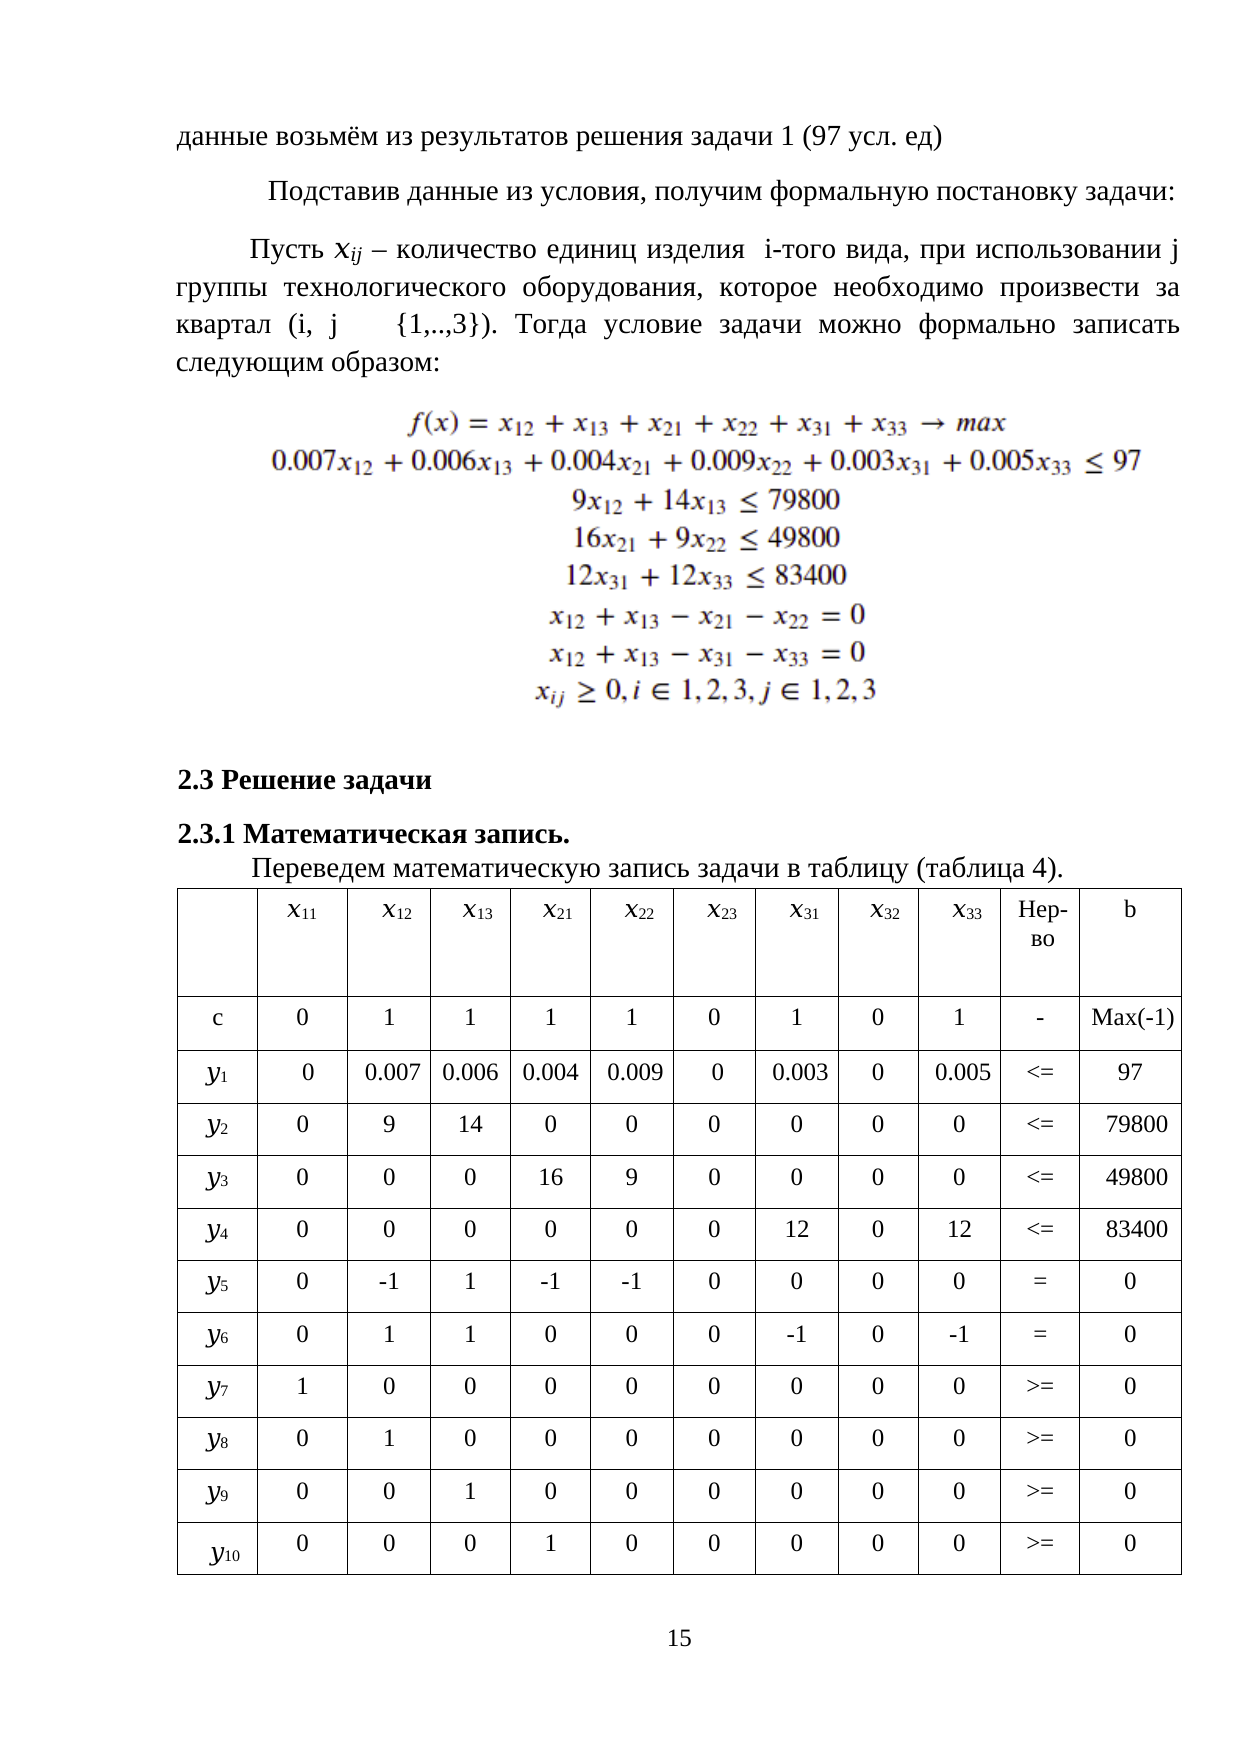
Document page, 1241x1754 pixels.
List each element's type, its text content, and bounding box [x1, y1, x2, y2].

table_cell 9 [348, 1104, 430, 1155]
table_cell 16 [511, 1156, 590, 1207]
table_cell 0 [756, 1418, 838, 1469]
text Пусть 𝑥𝑖𝑗 – количество единиц изделия i-того вида, при использовании j группы технологического оборудования, которое необходимо произвести за квартал (i, j  {1,..,3}). Тогда условие задачи можно формально записать следующим образом: [176, 231, 1181, 377]
table_cell 0 [511, 1209, 590, 1260]
table_cell 0 [258, 1051, 347, 1103]
table_header 𝑥31 [756, 889, 838, 996]
table_cell 49800 [1080, 1156, 1181, 1207]
table_cell 0 [839, 1470, 918, 1522]
table_cell 𝑦10 [178, 1523, 257, 1574]
table_cell 0 [674, 1156, 755, 1207]
table_cell 0 [258, 997, 347, 1050]
table_cell 0 [431, 1366, 510, 1417]
table_cell <= [1001, 1104, 1079, 1155]
table_cell <= [1001, 1156, 1079, 1207]
table_cell 0 [674, 997, 755, 1050]
table_cell 0 [674, 1366, 755, 1417]
table_cell >= [1001, 1418, 1079, 1469]
table_cell 0.003 [756, 1051, 838, 1103]
table_cell 0 [839, 1313, 918, 1364]
table_cell 0 [431, 1418, 510, 1469]
table_header [178, 889, 257, 996]
table_cell 0 [674, 1418, 755, 1469]
table_cell 0 [258, 1523, 347, 1574]
table_cell 1 [919, 997, 1000, 1050]
table_header 𝑥22 [591, 889, 673, 996]
table_cell 𝑦4 [178, 1209, 257, 1260]
table_cell 0 [919, 1156, 1000, 1207]
table_cell -1 [591, 1261, 673, 1312]
table_cell 0 [919, 1366, 1000, 1417]
table_header 𝑥21 [511, 889, 590, 996]
table_cell 0 [431, 1209, 510, 1260]
table_cell 1 [431, 1470, 510, 1522]
picture [253, 381, 1160, 723]
table_cell 0 [591, 1470, 673, 1522]
text Переведем математическую запись задачи в таблицу (таблица 4). [251, 850, 1181, 883]
table_cell 0 [591, 1523, 673, 1574]
table_cell 1 [431, 997, 510, 1050]
table_header 𝑥32 [839, 889, 918, 996]
table_cell 83400 [1080, 1209, 1181, 1260]
table_cell 0 [1080, 1470, 1181, 1522]
table_cell >= [1001, 1470, 1079, 1522]
table_cell <= [1001, 1209, 1079, 1260]
table_cell 0 [919, 1418, 1000, 1469]
table_cell 1 [258, 1366, 347, 1417]
table_cell 12 [756, 1209, 838, 1260]
table_cell 0.006 [431, 1051, 510, 1103]
table_cell 1 [591, 997, 673, 1050]
table_cell 0 [919, 1261, 1000, 1312]
table_cell 0 [839, 1418, 918, 1469]
table_cell 𝑦6 [178, 1313, 257, 1364]
table_cell - [1001, 997, 1079, 1050]
table_cell = [1001, 1313, 1079, 1364]
table_cell 0 [591, 1418, 673, 1469]
table_header 𝑥12 [348, 889, 430, 996]
table_cell c [178, 997, 257, 1050]
table_cell 0 [839, 1523, 918, 1574]
table_header 𝑥13 [431, 889, 510, 996]
table_cell 0 [674, 1261, 755, 1312]
table_cell 0 [839, 1261, 918, 1312]
table_cell Max(-1) [1080, 997, 1181, 1050]
subtitle 2.3 Решение задачи [177, 762, 1181, 796]
table_cell 0 [591, 1209, 673, 1260]
table_cell 𝑦2 [178, 1104, 257, 1155]
table_cell 𝑦9 [178, 1470, 257, 1522]
table_cell 0 [258, 1104, 347, 1155]
table_cell 0 [511, 1104, 590, 1155]
table_cell 0 [258, 1418, 347, 1469]
table_cell 1 [431, 1261, 510, 1312]
table_cell 0.009 [591, 1051, 673, 1103]
table_cell 0 [674, 1313, 755, 1364]
table_cell 0 [258, 1261, 347, 1312]
table_cell <= [1001, 1051, 1079, 1103]
table_cell 14 [431, 1104, 510, 1155]
table_cell 9 [591, 1156, 673, 1207]
table_cell 0 [756, 1104, 838, 1155]
table_cell 0 [258, 1470, 347, 1522]
table_cell 0 [348, 1156, 430, 1207]
table_cell 0 [839, 1156, 918, 1207]
table_cell 0 [1080, 1418, 1181, 1469]
text Подставив данные из условия, получим формальную постановку задачи: [176, 173, 1181, 207]
table_cell 0.004 [511, 1051, 590, 1103]
table_cell 0 [258, 1209, 347, 1260]
table_cell -1 [756, 1313, 838, 1364]
table_cell 1 [511, 1523, 590, 1574]
table_cell 0 [431, 1156, 510, 1207]
table_cell 0 [511, 1418, 590, 1469]
table_cell 0 [839, 1209, 918, 1260]
table_cell 0 [511, 1366, 590, 1417]
table_cell 0 [348, 1470, 430, 1522]
table_cell 0 [674, 1104, 755, 1155]
table_cell 0 [839, 997, 918, 1050]
table_cell 0 [674, 1523, 755, 1574]
table_cell 0 [431, 1523, 510, 1574]
table_cell 0 [591, 1104, 673, 1155]
table_cell -1 [919, 1313, 1000, 1364]
table_cell 0.007 [348, 1051, 430, 1103]
table_header 𝑥11 [258, 889, 347, 996]
table_cell 0 [674, 1051, 755, 1103]
table_cell = [1001, 1261, 1079, 1312]
table_cell 0 [756, 1523, 838, 1574]
table_cell 0 [919, 1104, 1000, 1155]
table_cell 0 [919, 1523, 1000, 1574]
table_cell 0 [591, 1366, 673, 1417]
table_cell 0 [756, 1156, 838, 1207]
table_cell 0 [1080, 1523, 1181, 1574]
table_cell 1 [348, 1418, 430, 1469]
table_cell 1 [511, 997, 590, 1050]
table_cell 0.005 [919, 1051, 1000, 1103]
table_cell 0 [839, 1051, 918, 1103]
table_cell 0 [348, 1209, 430, 1260]
table_cell 0 [591, 1313, 673, 1364]
table_cell 0 [756, 1366, 838, 1417]
table_cell 0 [511, 1470, 590, 1522]
table_cell >= [1001, 1366, 1079, 1417]
table_cell 0 [348, 1523, 430, 1574]
table_cell 0 [839, 1366, 918, 1417]
subtitle 2.3.1 Математическая запись. [177, 816, 1181, 850]
table_cell 0 [1080, 1313, 1181, 1364]
table_cell 1 [756, 997, 838, 1050]
table_cell 0 [674, 1209, 755, 1260]
table_cell 𝑦3 [178, 1156, 257, 1207]
table_cell -1 [348, 1261, 430, 1312]
table_cell 0 [1080, 1366, 1181, 1417]
table_header 𝑥23 [674, 889, 755, 996]
table_cell 0 [511, 1313, 590, 1364]
table_cell 0 [756, 1261, 838, 1312]
table_cell 0 [258, 1156, 347, 1207]
table_cell 𝑦5 [178, 1261, 257, 1312]
table_cell 0 [839, 1104, 918, 1155]
table_cell 1 [348, 997, 430, 1050]
table_header 𝑥33 [919, 889, 1000, 996]
table_cell 0 [756, 1470, 838, 1522]
table_cell 0 [1080, 1261, 1181, 1312]
table_cell 𝑦8 [178, 1418, 257, 1469]
table_cell 0 [919, 1470, 1000, 1522]
table_cell 97 [1080, 1051, 1181, 1103]
table_header Нер-во [1001, 889, 1079, 996]
text данные возьмём из результатов решения задачи 1 (97 усл. ед) [176, 118, 1181, 152]
table_cell 𝑦1 [178, 1051, 257, 1103]
table_cell 1 [348, 1313, 430, 1364]
table_cell 12 [919, 1209, 1000, 1260]
table_cell 0 [258, 1313, 347, 1364]
table_cell -1 [511, 1261, 590, 1312]
table_cell 0 [348, 1366, 430, 1417]
table_header b [1080, 889, 1181, 996]
table_cell 79800 [1080, 1104, 1181, 1155]
table_cell 1 [431, 1313, 510, 1364]
table_cell >= [1001, 1523, 1079, 1574]
table_cell 0 [674, 1470, 755, 1522]
table_cell 𝑦7 [178, 1366, 257, 1417]
